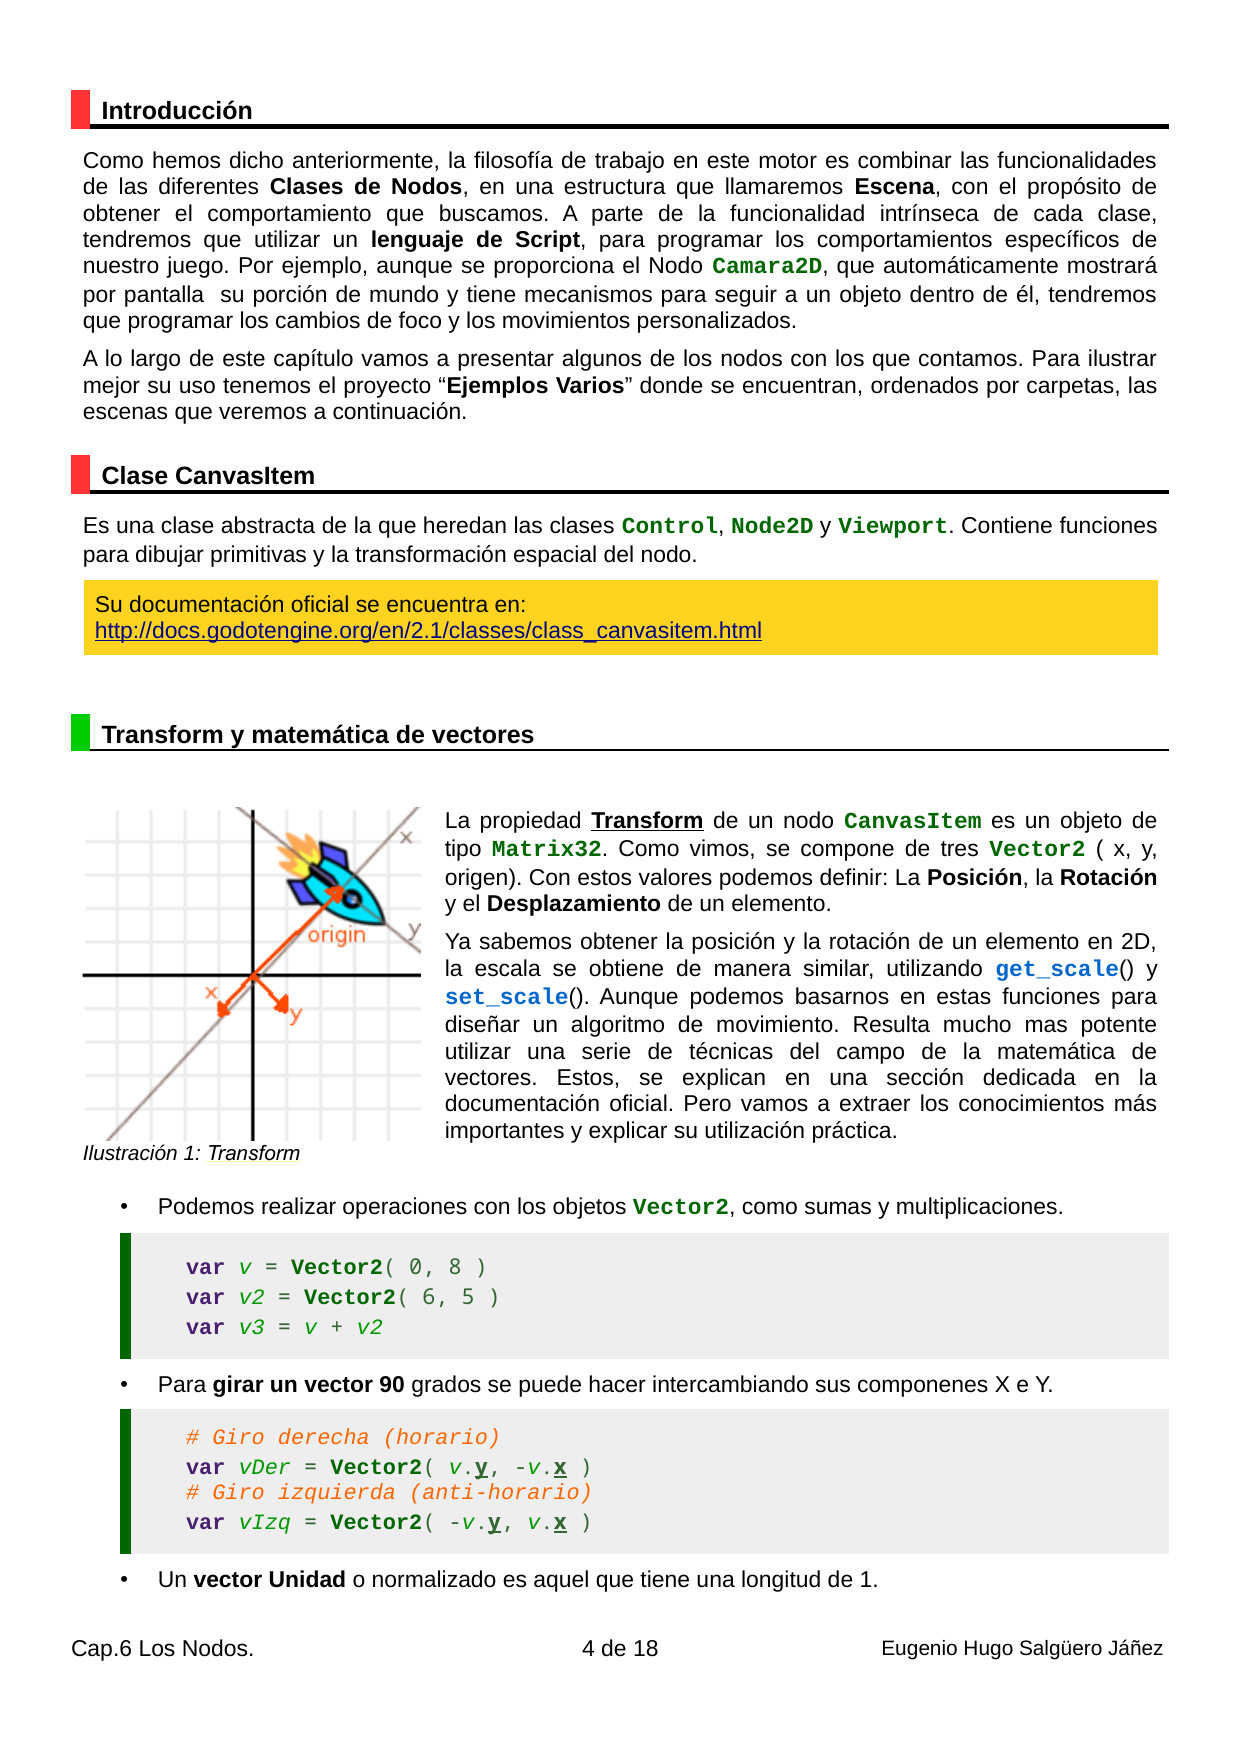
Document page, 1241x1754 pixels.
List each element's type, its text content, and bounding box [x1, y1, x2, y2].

list # Giro derecha (horario) [131, 1409, 1169, 1451]
text Ilustración 1: Transform [83, 1141, 421, 1164]
text A lo largo de este capítulo vamos a presentar algunos de los nodos con los que contamos. Para ilustrar mejor su uso tenemos el proyecto “Ejemplos Varios” donde se encuentran, ordenados por carpetas, las escenas que veremos a continuación. [83, 345, 1158, 424]
text Es una clase abstracta de la que heredan las clases Control, Node2D y Viewport. Contiene funciones para dibujar primitivas y la transformación espacial del nodo. [83, 512, 1158, 567]
list # Giro izquierda (anti-horario) [131, 1481, 1169, 1506]
text La propiedad Transform de un nodo CanvasItem es un objeto de tipo Matrix32. Como vimos, se compone de tres Vector2 ( x, y, origen). Con estos valores podemos definir: La Posición, la Rotación y el Desplazamiento de un elemento. [421, 807, 1158, 916]
list var v2 = Vector2( 6, 5 ) [131, 1281, 1169, 1311]
list var vDer = Vector2( v.y, -v.x ) [131, 1451, 1169, 1481]
subtitle Clase CanvasItem [90, 455, 1169, 490]
text Como hemos dicho anteriormente, la filosofía de trabajo en este motor es combinar las funcionalidades de las diferentes Clases de Nodos, en una estructura que llamaremos Escena, con el propósito de obtener el comportamiento que buscamos. A parte de la funcionalidad intrínseca de cada clase, tendremos que utilizar un lenguaje de Script, para programar los comportamientos específicos de nuestro juego. Por ejemplo, aunque se proporciona el Nodo Camara2D, que automáticamente mostrará por pantalla su porción de mundo y tiene mecanismos para seguir a un objeto dentro de él, tendremos que programar los cambios de foco y los movimientos personalizados. [83, 147, 1158, 333]
list var v = Vector2( 0, 8 ) [131, 1233, 1169, 1281]
list var vIzq = Vector2( -v.y, v.x ) [131, 1506, 1169, 1554]
list Un vector Unidad o normalizado es aquel que tiene una longitud de 1. [120, 1566, 1169, 1592]
subtitle Transform y matemática de vectores [90, 714, 1169, 749]
picture [82, 807, 421, 1141]
list var v3 = v + v2 [131, 1311, 1169, 1359]
subtitle Introducción [90, 90, 1169, 124]
text Su documentación oficial se encuentra en: http://docs.godotengine.org/en/2.1/classes/class_canvasitem.html [84, 580, 1158, 655]
list Podemos realizar operaciones con los objetos Vector2, como sumas y multiplicaciones. [120, 1193, 1169, 1221]
text Ya sabemos obtener la posición y la rotación de un elemento en 2D, la escala se obtiene de manera similar, utilizando get_scale() y set_scale(). Aunque podemos basarnos en estas funciones para diseñar un algoritmo de movimiento. Resulta mucho mas potente utilizar una serie de técnicas del campo de la matemática de vectores. Estos, se explican en una sección dedicada en la documentación oficial. Pero vamos a extraer los conocimientos más importantes y explicar su utilización práctica. [421, 928, 1158, 1143]
list Para girar un vector 90 grados se puede hacer intercambiando sus componenes X e Y. [120, 1371, 1169, 1397]
